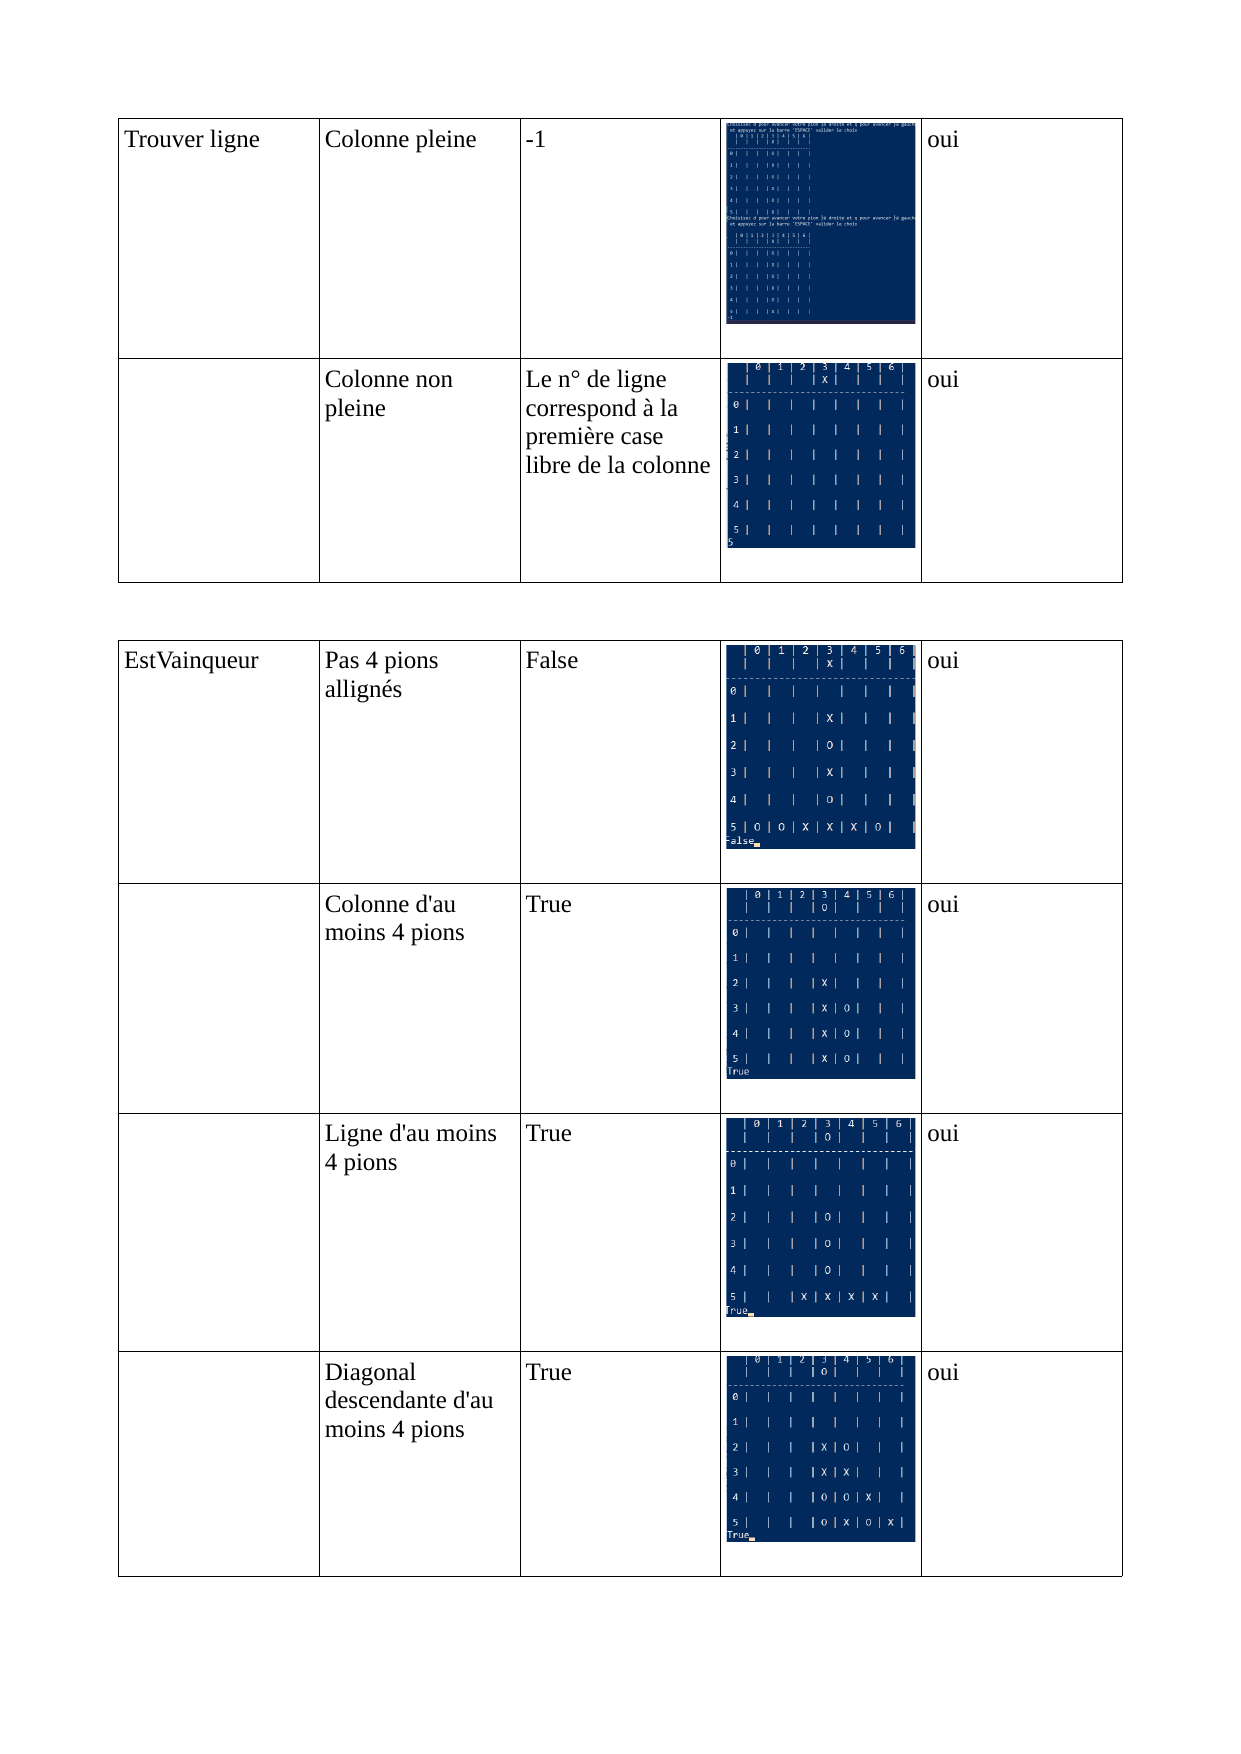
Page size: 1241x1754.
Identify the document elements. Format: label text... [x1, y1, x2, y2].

table_cell Ligne d'au moins 4 pions [320, 1114, 520, 1351]
table_cell oui [922, 1114, 1122, 1351]
picture [726, 123, 916, 324]
table_cell [119, 884, 319, 1113]
table_header [721, 119, 921, 358]
table_cell oui [922, 884, 1122, 1113]
table_cell [721, 1119, 921, 1351]
table_header [721, 641, 921, 848]
table_cell [119, 359, 319, 582]
table_cell True [521, 1114, 720, 1351]
table_header Trouver ligne [119, 119, 319, 358]
table_header oui [922, 641, 1122, 883]
table_cell Colonne d'au moins 4 pions [320, 884, 520, 1113]
table_cell [721, 359, 921, 582]
picture [726, 1118, 916, 1317]
table_cell [721, 884, 921, 1113]
table_cell [721, 1114, 921, 1118]
table_header oui [922, 119, 1122, 358]
table_header False [521, 641, 720, 883]
table_header [721, 849, 921, 883]
table_cell [119, 1352, 319, 1576]
table_cell [721, 1352, 921, 1576]
table_header -1 [521, 119, 720, 358]
picture [726, 645, 916, 849]
picture [726, 888, 916, 1079]
table_cell oui [922, 1352, 1122, 1576]
table_cell Colonne non pleine [320, 359, 520, 582]
table_cell True [521, 884, 720, 1113]
table_cell Le n° de ligne correspond à la première case libre de la colonne [521, 359, 720, 582]
table_header Colonne pleine [320, 119, 520, 358]
table_cell [119, 1114, 319, 1351]
table_header Pas 4 pions allignés [320, 641, 520, 883]
picture [726, 363, 916, 548]
picture [726, 1356, 916, 1542]
table_header EstVainqueur [119, 641, 319, 883]
table_cell Diagonal descendante d'au moins 4 pions [320, 1352, 520, 1576]
table_cell True [521, 1352, 720, 1576]
table_cell oui [922, 359, 1122, 582]
